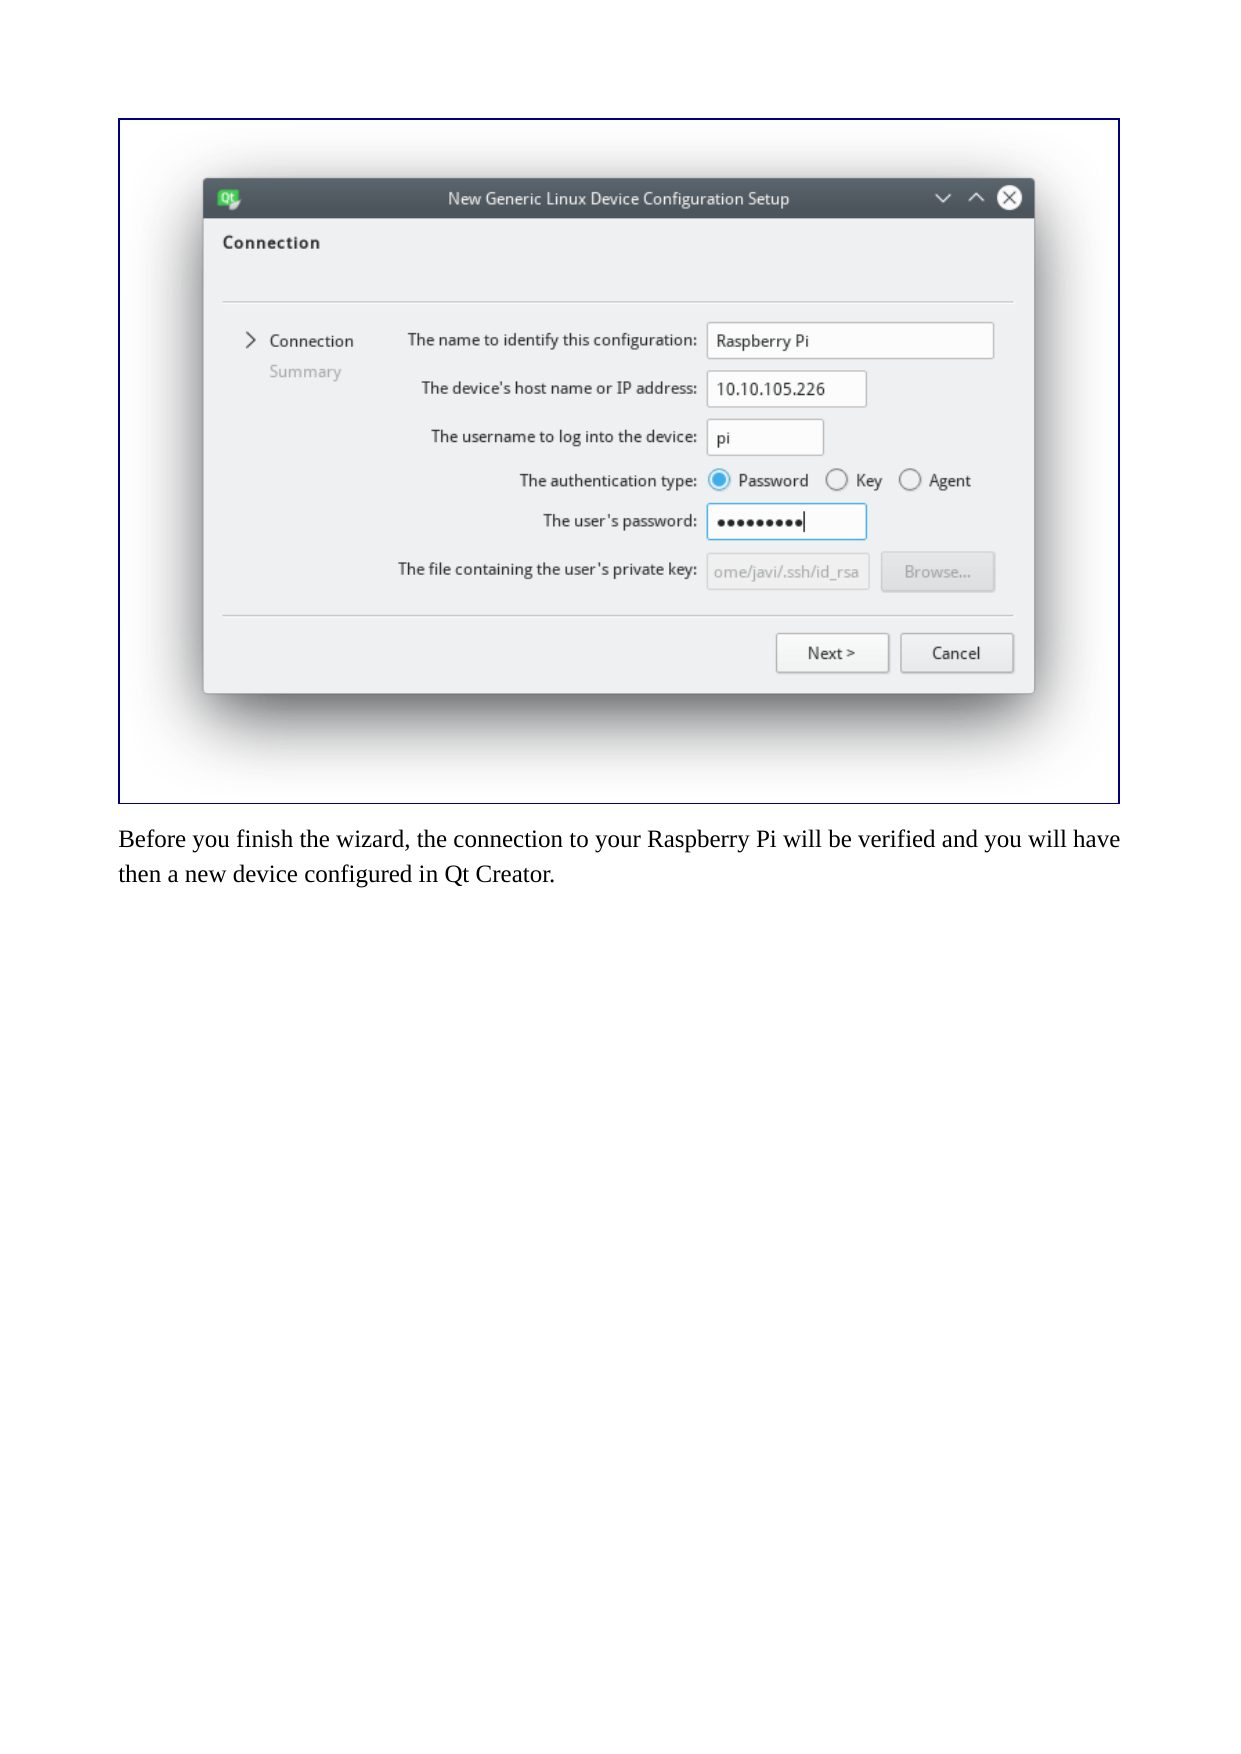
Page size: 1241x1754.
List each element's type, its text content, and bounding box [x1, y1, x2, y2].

text Before you finish the wizard, the connection to your Raspberry Pi will be verified and you will have then a new device configured in Qt Creator. [118, 824, 1122, 888]
picture [120, 120, 1118, 803]
